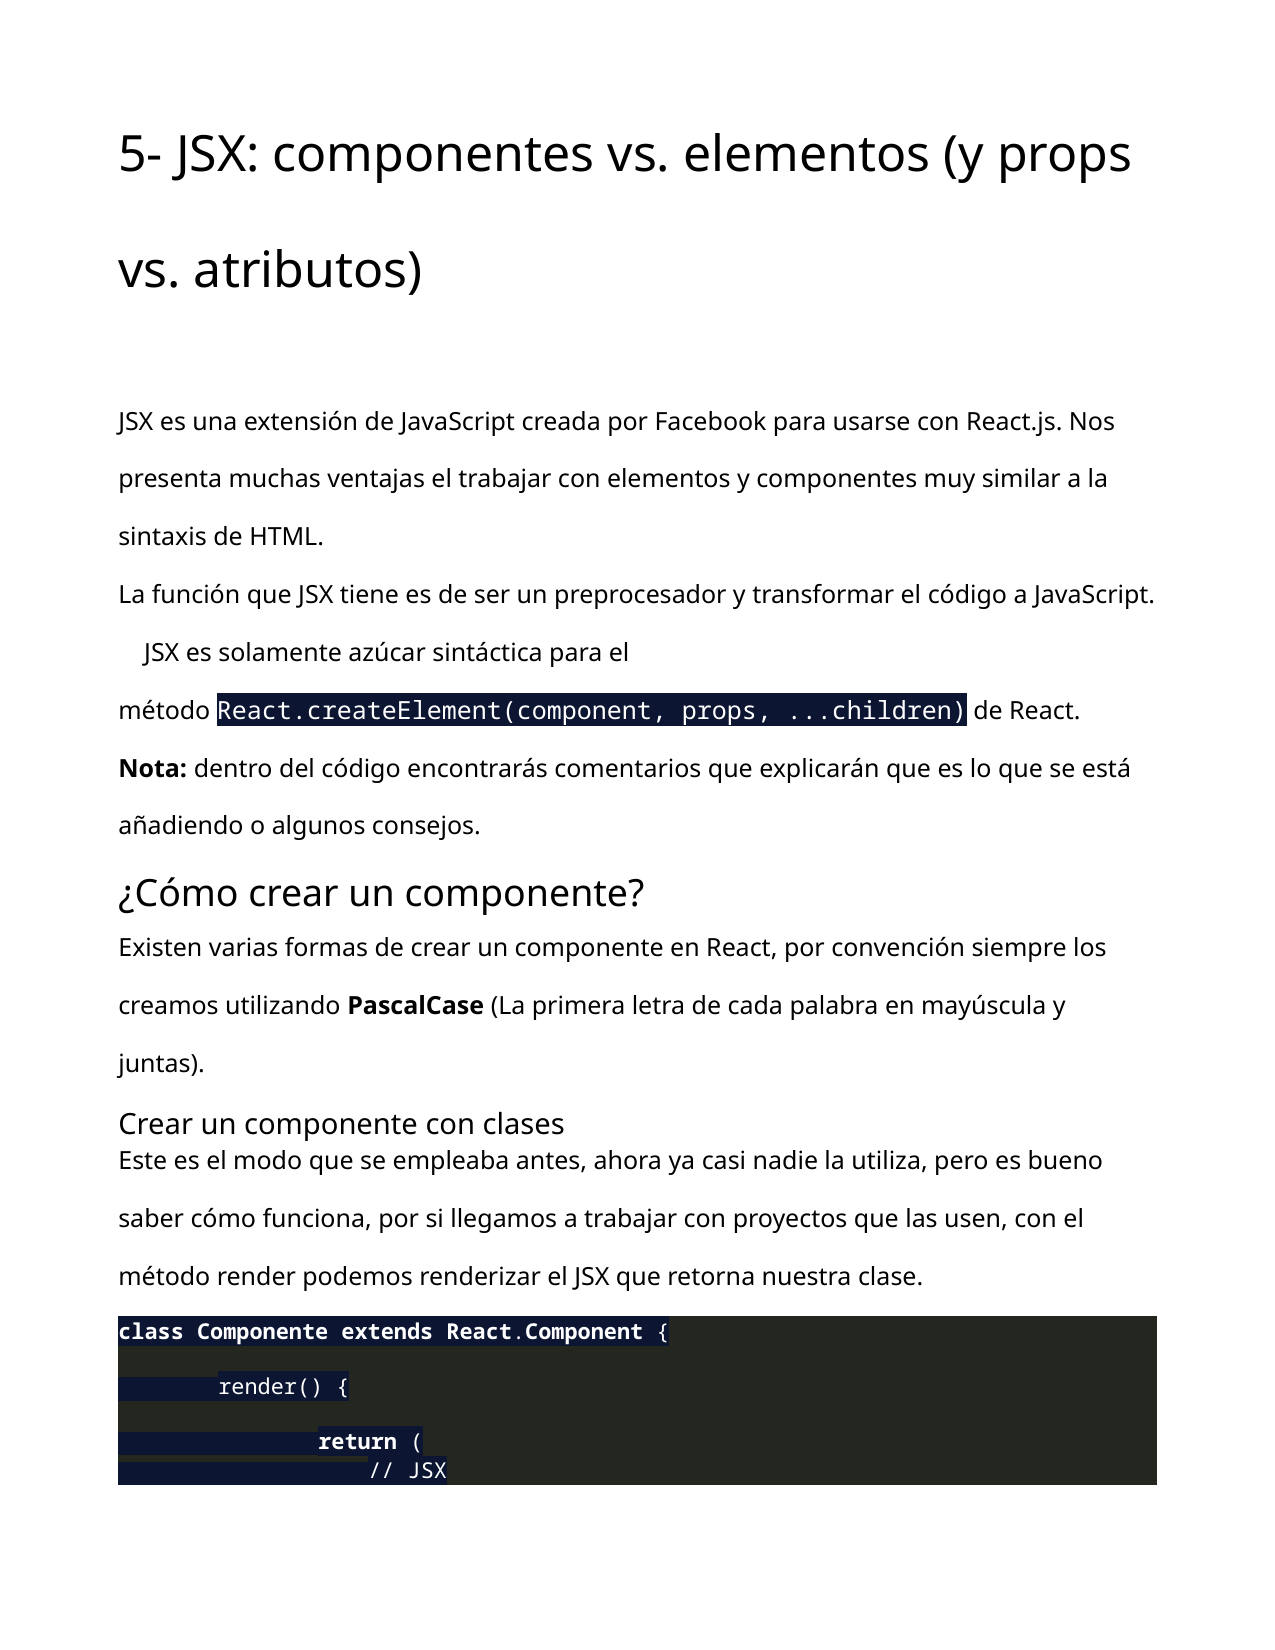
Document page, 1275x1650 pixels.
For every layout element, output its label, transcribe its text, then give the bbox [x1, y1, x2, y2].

text // JSX [118, 1456, 1157, 1485]
text Este es el modo que se empleaba antes, ahora ya casi nadie la utiliza, pero es bueno saber cómo funciona, por si llegamos a trabajar con proyectos que las usen, con el método render podemos renderizar el JSX que retorna nuestra clase. [118, 1143, 1157, 1292]
text Existen varias formas de crear un componente en React, por convención siempre los creamos utilizando PascalCase (La primera letra de cada palabra en mayúscula y juntas). [118, 929, 1157, 1079]
text 💡 JSX es solamente azúcar sintáctica para el método React.createElement(component, props, ...children) de React. [118, 634, 1157, 726]
text La función que JSX tiene es de ser un preprocesador y transformar el código a JavaScript. [118, 577, 1157, 611]
subtitle ¿Cómo crear un componente? [118, 866, 1157, 917]
text render() { [118, 1371, 1157, 1401]
subtitle 5- JSX: componentes vs. elementos (y props vs. atributos) [118, 118, 1157, 302]
subtitle Crear un componente con clases [118, 1103, 1157, 1143]
text Nota: dentro del código encontrarás comentarios que explicarán que es lo que se está añadiendo o algunos consejos. [118, 750, 1157, 842]
text class Componente extends React.Component { [118, 1316, 1157, 1346]
text return ( [118, 1426, 1157, 1456]
text JSX es una extensión de JavaScript creada por Facebook para usarse con React.js. Nos presenta muchas ventajas el trabajar con elementos y componentes muy similar a la sintaxis de HTML. [118, 403, 1157, 553]
